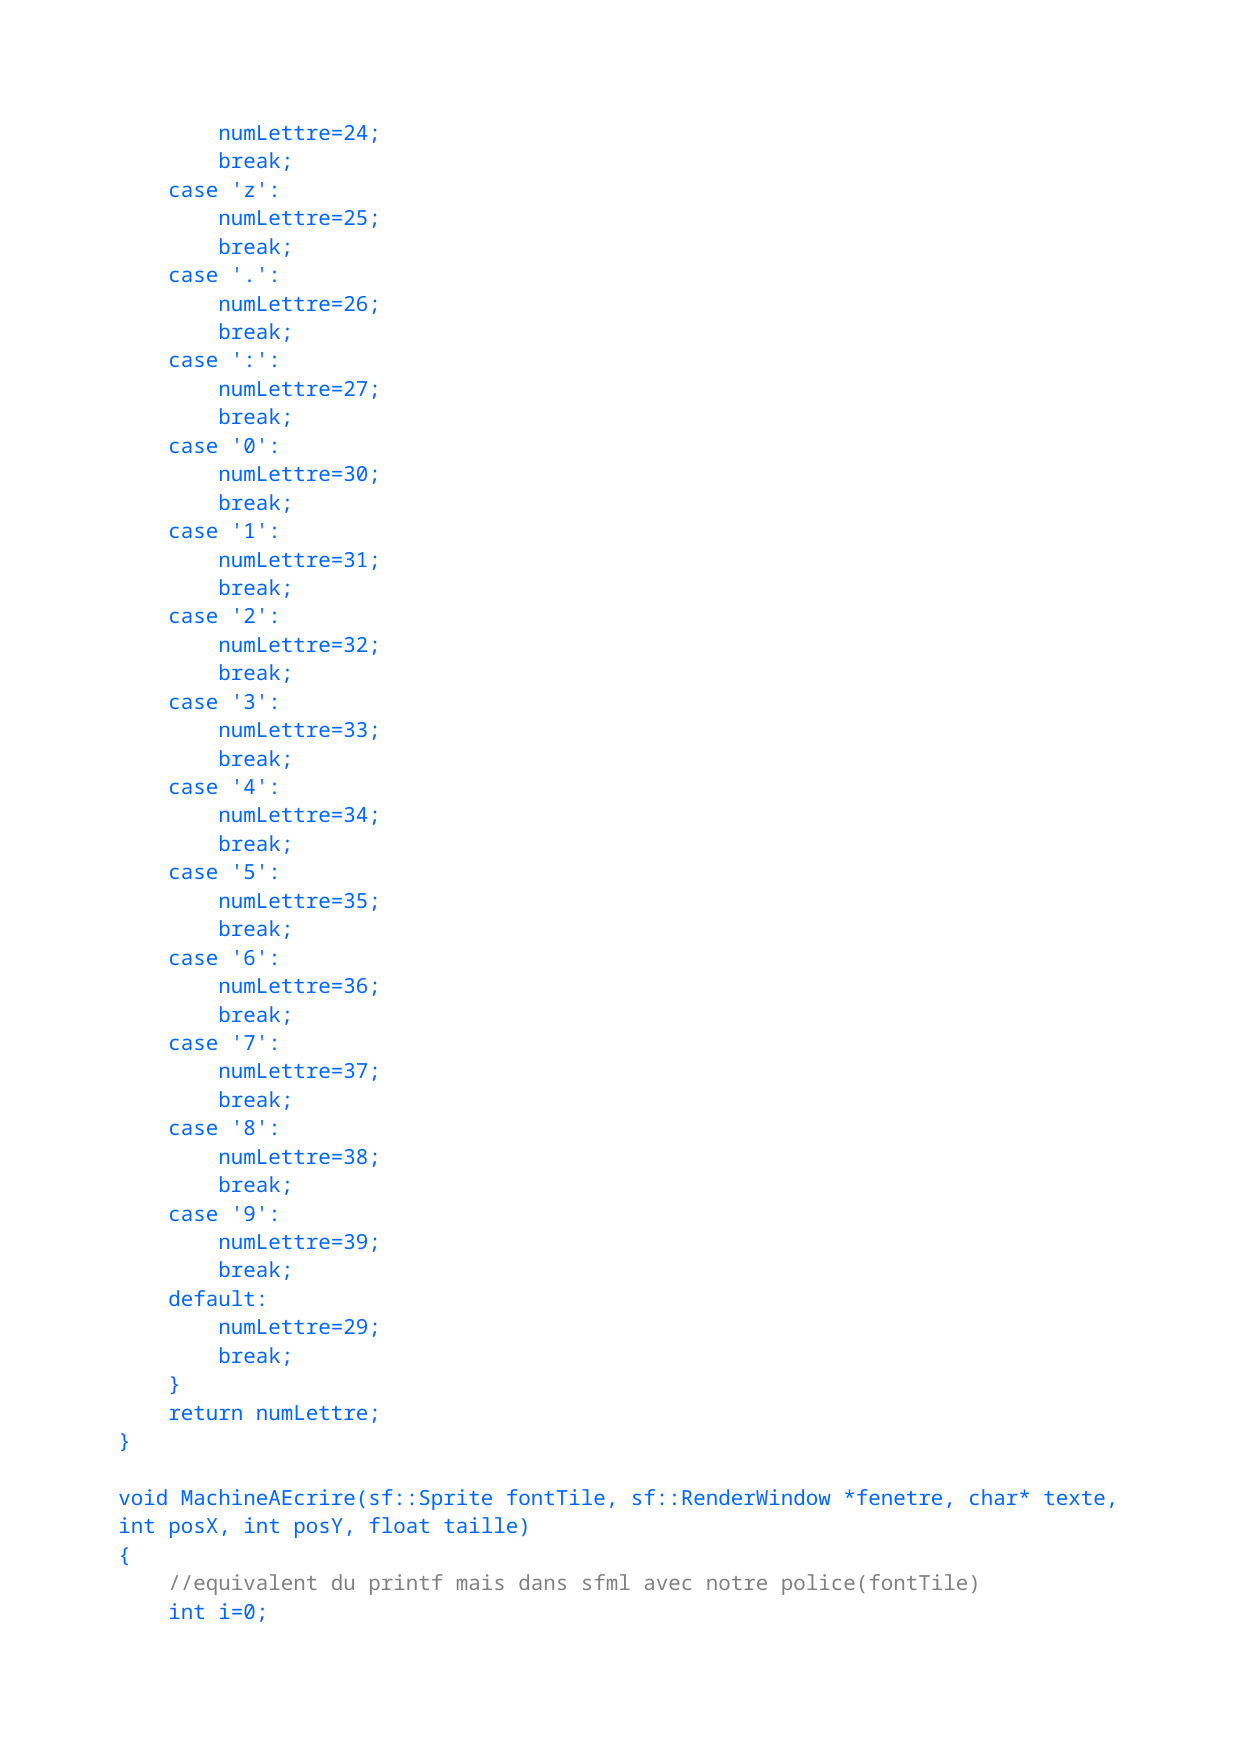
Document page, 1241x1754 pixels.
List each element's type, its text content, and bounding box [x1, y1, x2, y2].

text case ':': [118, 346, 1122, 374]
text } [118, 1426, 1122, 1455]
text numLettre=35; [118, 886, 1122, 914]
text break; [118, 1085, 1122, 1113]
text numLettre=30; [118, 459, 1122, 488]
text break; [118, 317, 1122, 346]
text case '.': [118, 260, 1122, 289]
text numLettre=39; [118, 1227, 1122, 1256]
text case 'z': [118, 175, 1122, 203]
text numLettre=32; [118, 630, 1122, 658]
text case '3': [118, 687, 1122, 715]
text break; [118, 147, 1122, 175]
text break; [118, 488, 1122, 516]
text break; [118, 658, 1122, 687]
text break; [118, 573, 1122, 602]
text break; [118, 744, 1122, 772]
text case '1': [118, 516, 1122, 545]
text } [118, 1369, 1122, 1398]
text { [118, 1540, 1122, 1568]
text numLettre=24; [118, 118, 1122, 147]
text break; [118, 1256, 1122, 1284]
text case '0': [118, 431, 1122, 459]
text numLettre=31; [118, 545, 1122, 573]
text numLettre=29; [118, 1312, 1122, 1341]
text break; [118, 829, 1122, 857]
text numLettre=26; [118, 289, 1122, 317]
text numLettre=33; [118, 715, 1122, 744]
text int i=0; [118, 1597, 1122, 1625]
text break; [118, 1000, 1122, 1028]
text case '5': [118, 857, 1122, 886]
text numLettre=37; [118, 1057, 1122, 1085]
text case '4': [118, 772, 1122, 801]
text case '6': [118, 943, 1122, 971]
text break; [118, 1170, 1122, 1199]
text numLettre=38; [118, 1142, 1122, 1170]
text default: [118, 1284, 1122, 1312]
text case '7': [118, 1028, 1122, 1057]
text case '8': [118, 1113, 1122, 1142]
text numLettre=27; [118, 374, 1122, 402]
text void MachineAEcrire(sf::Sprite fontTile, sf::RenderWindow *fenetre, char* texte, int posX, int posY, float taille) [118, 1483, 1122, 1540]
text numLettre=34; [118, 801, 1122, 829]
text //equivalent du printf mais dans sfml avec notre police(fontTile) [118, 1568, 1122, 1597]
text break; [118, 402, 1122, 431]
text return numLettre; [118, 1398, 1122, 1426]
text break; [118, 914, 1122, 943]
text numLettre=36; [118, 971, 1122, 1000]
text break; [118, 232, 1122, 260]
text break; [118, 1341, 1122, 1369]
text numLettre=25; [118, 203, 1122, 232]
text case '9': [118, 1199, 1122, 1227]
text case '2': [118, 602, 1122, 630]
